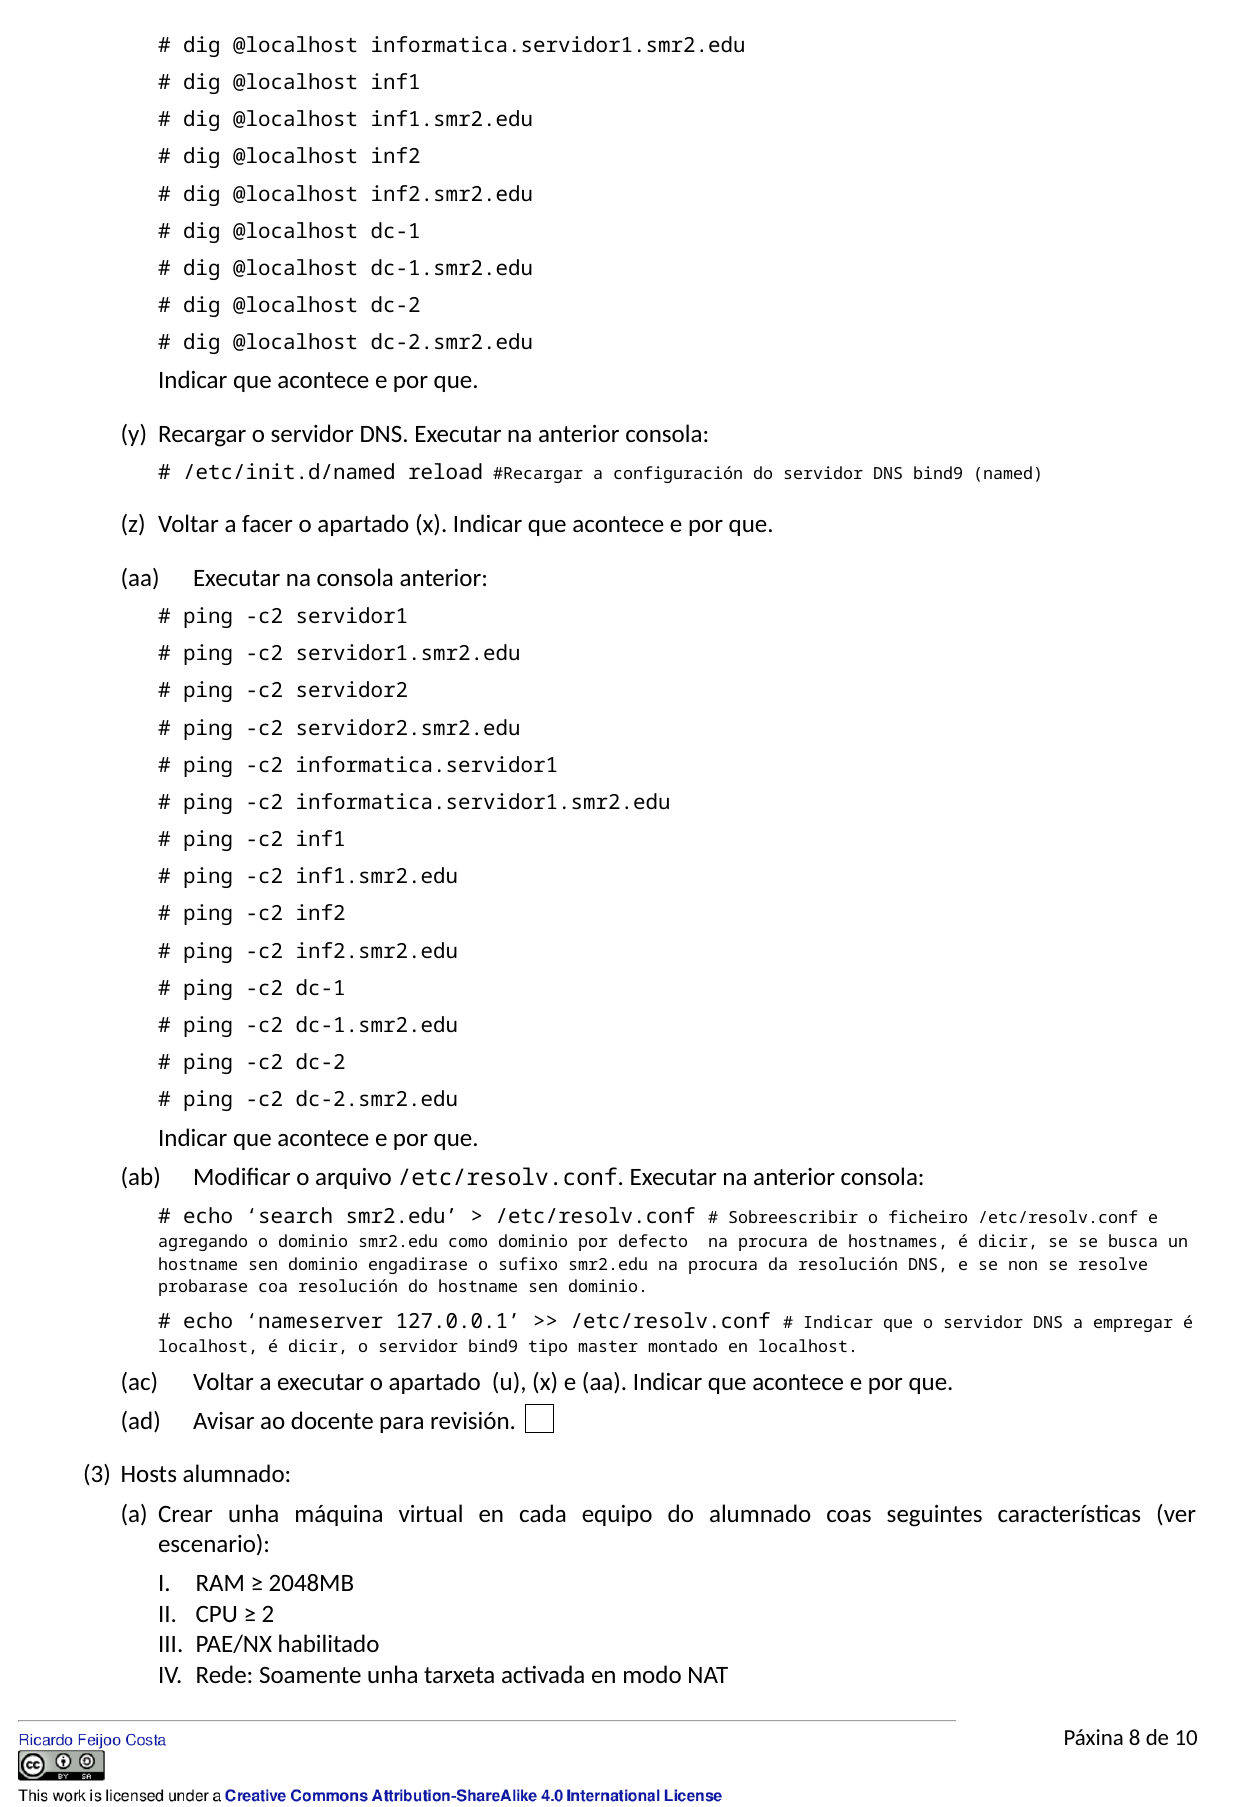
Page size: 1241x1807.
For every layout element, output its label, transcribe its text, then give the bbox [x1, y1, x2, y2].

list # dig @localhost informatica.servidor1.smr2.edu [120, 30, 1197, 58]
list # ping -c2 dc-1.smr2.edu [120, 1010, 1197, 1038]
list # ping -c2 inf1 [120, 824, 1197, 853]
list # dig @localhost inf1.smr2.edu [120, 104, 1197, 133]
picture [8, 1715, 957, 1806]
list Hosts alumnado: [83, 1458, 1197, 1489]
list # ping -c2 informatica.servidor1.smr2.edu [120, 787, 1197, 815]
list RAM ≥ 2048MB [158, 1568, 1197, 1598]
list # /etc/init.d/named reload #Recargar a configuración do servidor DNS bind9 (named) [120, 457, 1197, 485]
list Rede: Soamente unha tarxeta activada en modo NAT [158, 1659, 1197, 1690]
list # dig @localhost dc-1.smr2.edu [120, 253, 1197, 281]
list # ping -c2 inf2.smr2.edu [120, 936, 1197, 964]
list Executar na consola anterior: [120, 562, 1197, 592]
list # ping -c2 informatica.servidor1 [120, 750, 1197, 778]
list CPU ≥ 2 [158, 1598, 1197, 1629]
list # ping -c2 servidor1 [120, 601, 1197, 629]
list # ping -c2 dc-2 [120, 1047, 1197, 1076]
list # ping -c2 servidor2 [120, 675, 1197, 704]
list # echo ‘search smr2.edu’ > /etc/resolv.conf # Sobreescribir o ficheiro /etc/resolv.conf e agregando o dominio smr2.edu como dominio por defecto na procura de hostnames, é dicir, se se busca un hostname sen dominio engadirase o sufixo smr2.edu na procura da resolución DNS, e se non se resolve probarase coa resolución do hostname sen dominio. [120, 1201, 1197, 1297]
list # dig @localhost inf2 [120, 141, 1197, 170]
list Modificar o arquivo /etc/resolv.conf. Executar na anterior consola: [120, 1161, 1197, 1192]
list Avisar ao docente para revisión. [120, 1405, 1197, 1436]
list Voltar a executar o apartado (u), (x) e (aa). Indicar que acontece e por que. [120, 1366, 1197, 1397]
list Recargar o servidor DNS. Executar na anterior consola: [120, 418, 1197, 448]
list # ping -c2 dc-1 [120, 973, 1197, 1001]
list # ping -c2 inf2 [120, 898, 1197, 927]
list # ping -c2 inf1.smr2.edu [120, 861, 1197, 890]
list # dig @localhost inf1 [120, 67, 1197, 96]
list # dig @localhost inf2.smr2.edu [120, 179, 1197, 207]
list # dig @localhost dc-2 [120, 290, 1197, 319]
list # ping -c2 servidor1.smr2.edu [120, 638, 1197, 667]
list # ping -c2 dc-2.smr2.edu [120, 1084, 1197, 1113]
list # dig @localhost dc-2.smr2.edu [120, 327, 1197, 356]
list PAE/NX habilitado [158, 1629, 1197, 1659]
list # ping -c2 servidor2.smr2.edu [120, 713, 1197, 741]
list # dig @localhost dc-1 [120, 216, 1197, 244]
list Voltar a facer o apartado (x). Indicar que acontece e por que. [120, 509, 1197, 539]
list Indicar que acontece e por que. [120, 1122, 1197, 1152]
list Crear unha máquina virtual en cada equipo do alumnado coas seguintes características (ver escenario): [120, 1498, 1197, 1559]
list # echo ‘nameserver 127.0.0.1’ >> /etc/resolv.conf # Indicar que o servidor DNS a empregar é localhost, é dicir, o servidor bind9 tipo master montado en localhost. [120, 1306, 1197, 1357]
list Indicar que acontece e por que. [120, 364, 1197, 395]
